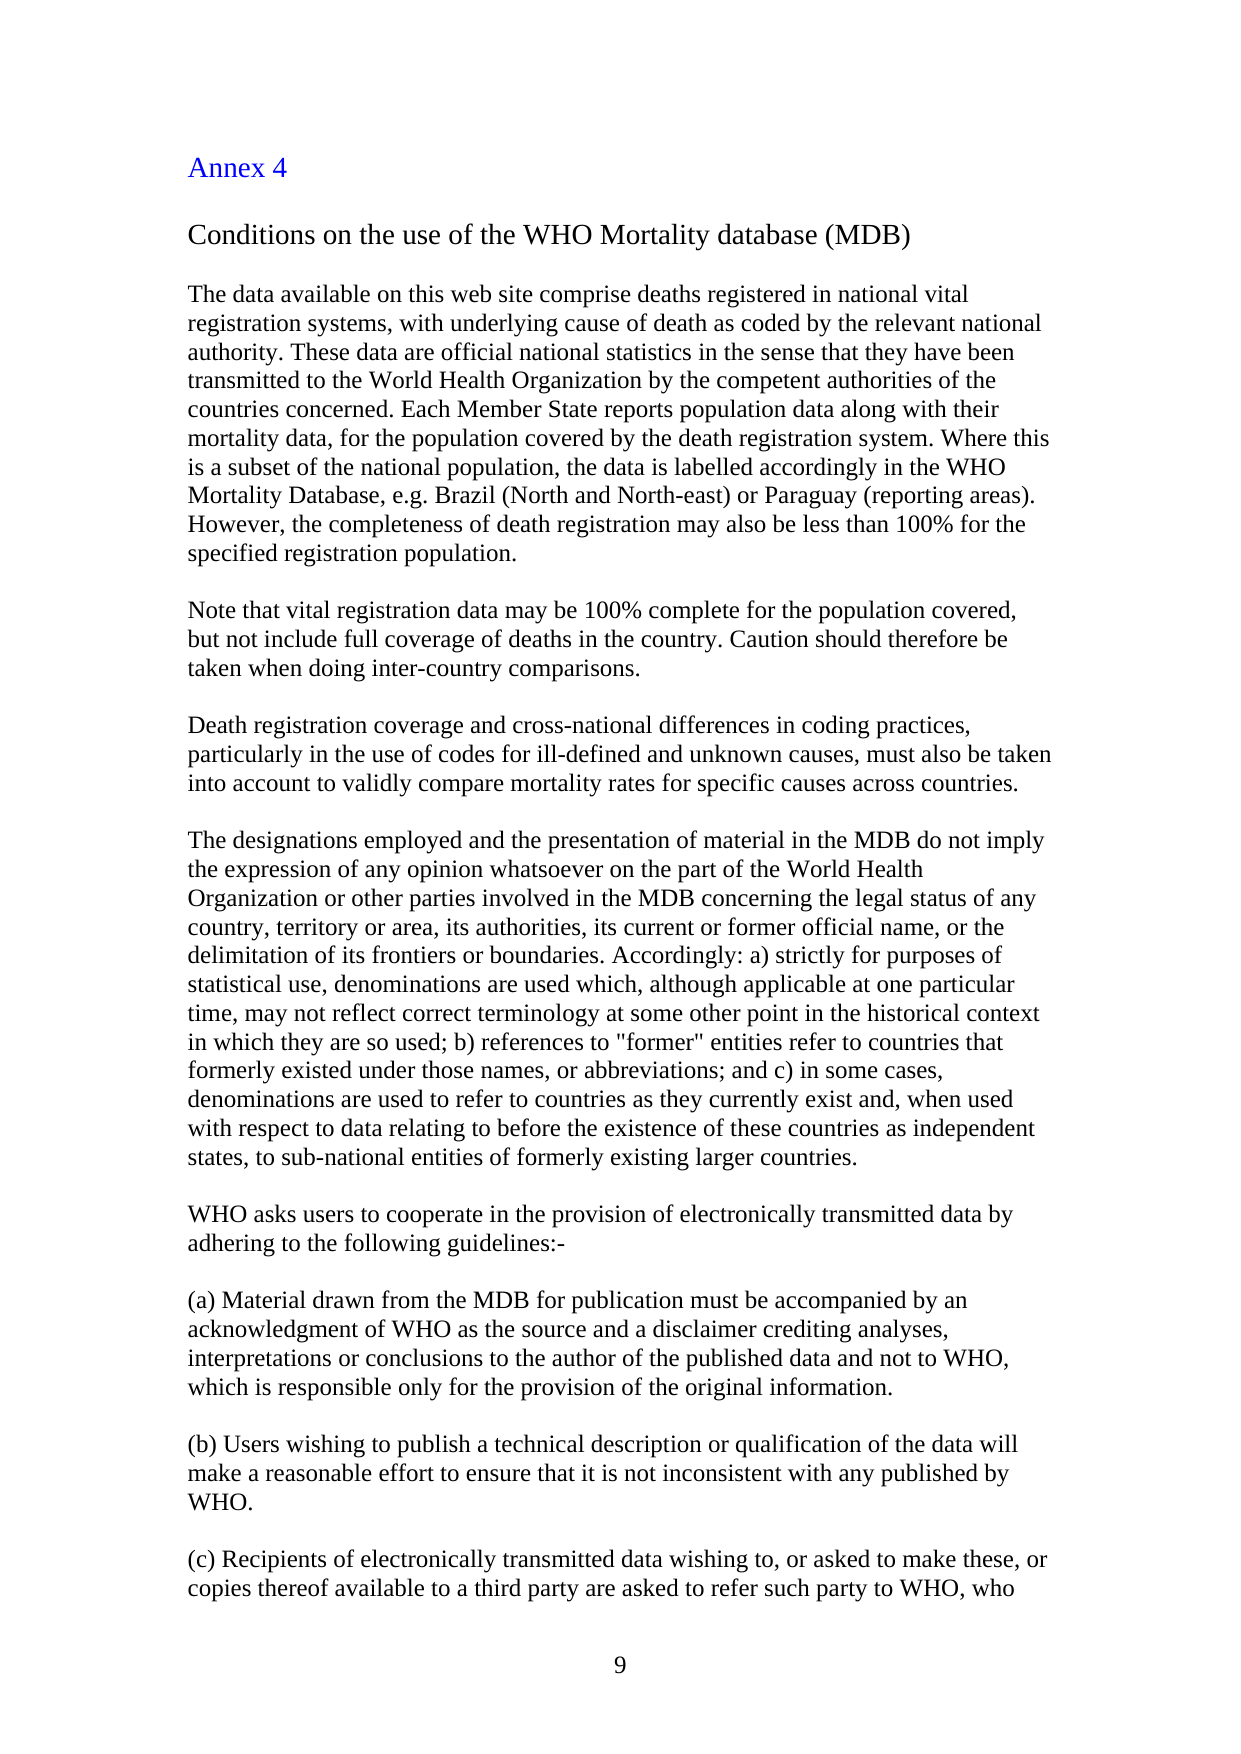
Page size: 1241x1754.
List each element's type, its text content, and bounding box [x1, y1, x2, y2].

text The data available on this web site comprise deaths registered in national vital registration systems, with underlying cause of death as coded by the relevant national authority. These data are official national statistics in the sense that they have been transmitted to the World Health Organization by the competent authorities of the countries concerned. Each Member State reports population data along with their mortality data, for the population covered by the death registration system. Where this is a subset of the national population, the data is labelled accordingly in the WHO Mortality Database, e.g. Brazil (North and North-east) or Paraguay (reporting areas). However, the completeness of death registration may also be less than 100% for the specified registration population. [187, 279, 1053, 567]
text Death registration coverage and cross-national differences in coding practices, particularly in the use of codes for ill-defined and unknown causes, must also be taken into account to validly compare mortality rates for specific causes across countries. [187, 711, 1053, 797]
text The designations employed and the presentation of material in the MDB do not imply the expression of any opinion whatsoever on the part of the World Health Organization or other parties involved in the MDB concerning the legal status of any country, territory or area, its authorities, its current or former official name, or the delimitation of its frontiers or boundaries. Accordingly: a) strictly for purposes of statistical use, denominations are used which, although applicable at one particular time, may not reflect correct terminology at some other point in the historical context in which they are so used; b) references to "former" entities refer to countries that formerly existed under those names, or abbreviations; and c) in some cases, denominations are used to refer to countries as they currently exist and, when used with respect to data relating to before the existence of these countries as independent states, to sub-national entities of formerly existing larger countries. WHO asks users to cooperate in the provision of electronically transmitted data by adhering to the following guidelines:- (a) Material drawn from the MDB for publication must be accompanied by an acknowledgment of WHO as the source and a disclaimer crediting analyses, interpretations or conclusions to the author of the published data and not to WHO, which is responsible only for the provision of the original information. (b) Users wishing to publish a technical description or qualification of the data will make a reasonable effort to ensure that it is not inconsistent with any published by WHO. (c) Recipients of electronically transmitted data wishing to, or asked to make these, or copies thereof available to a third party are asked to refer such party to WHO, who [187, 826, 1053, 1602]
text Conditions on the use of the WHO Mortality database (MDB) [187, 217, 1053, 251]
text Note that vital registration data may be 100% complete for the population covered, but not include full coverage of deaths in the country. Caution should therefore be taken when doing inter-country comparisons. [187, 596, 1053, 682]
text Annex 4 [187, 150, 1053, 183]
